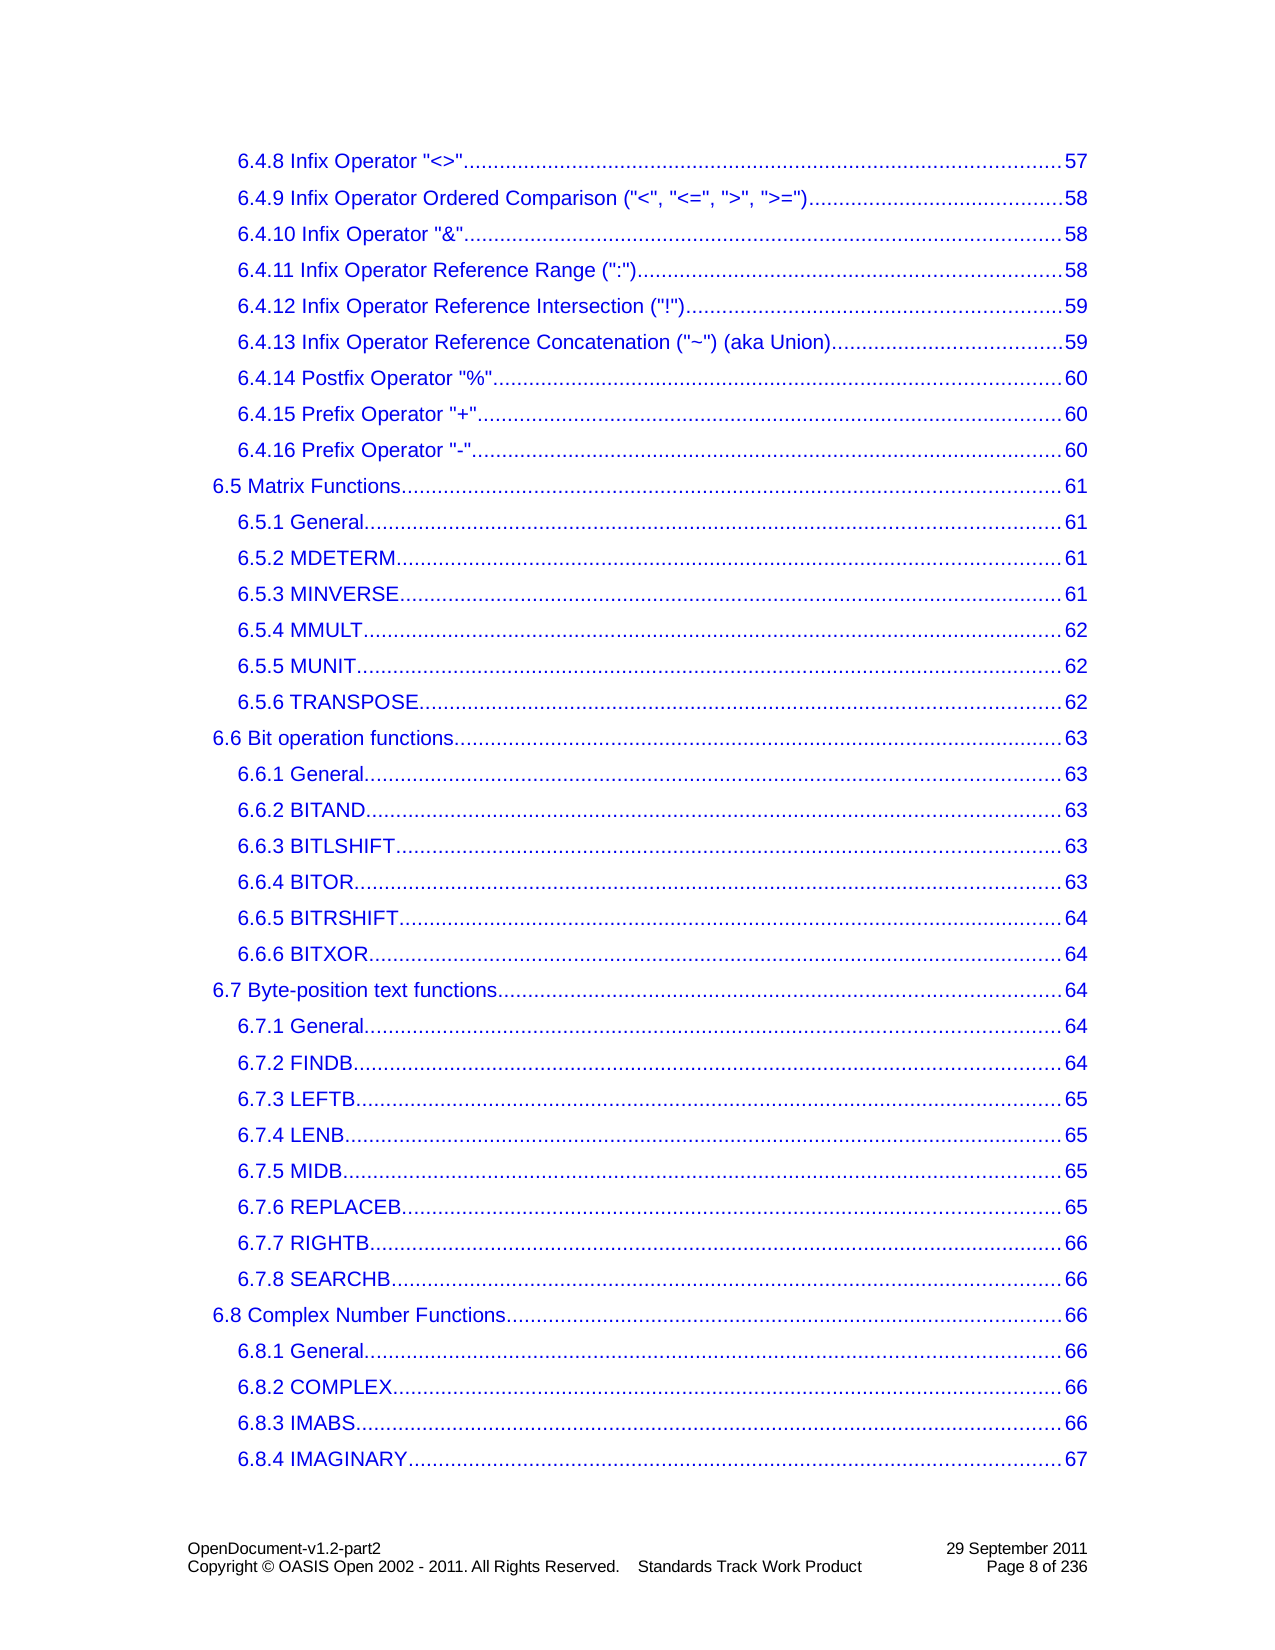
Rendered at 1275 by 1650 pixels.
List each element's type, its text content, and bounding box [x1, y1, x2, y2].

text 6.6.2 BITAND 63 [237, 799, 1088, 822]
text 6.5.1 General 61 [237, 510, 1088, 534]
text 6.7 Byte-position text functions 64 [212, 979, 1088, 1002]
text 6.4.16 Prefix Operator "-" 60 [237, 438, 1088, 462]
text 6.4.10 Infix Operator "&" 58 [237, 222, 1088, 246]
text 6.7.3 LEFTB 65 [237, 1087, 1088, 1111]
text 6.5.5 MUNIT 62 [237, 654, 1088, 678]
text 6.4.13 Infix Operator Reference Concatenation ("~") (aka Union) 59 [237, 330, 1088, 354]
text 6.7.8 SEARCHB 66 [237, 1267, 1088, 1291]
text 6.7.1 General 64 [237, 1015, 1088, 1038]
text 6.4.12 Infix Operator Reference Intersection ("!") 59 [237, 294, 1088, 318]
text 6.5.2 MDETERM 61 [237, 546, 1088, 570]
text 6.7.6 REPLACEB 65 [237, 1195, 1088, 1219]
text 6.7.7 RIGHTB 66 [237, 1231, 1088, 1255]
text 6.8.1 General 66 [237, 1339, 1088, 1363]
text 6.8 Complex Number Functions 66 [212, 1303, 1088, 1327]
text 6.6.6 BITXOR 64 [237, 943, 1088, 966]
text 6.5.3 MINVERSE 61 [237, 582, 1088, 606]
text 6.4.9 Infix Operator Ordered Comparison ("<", "<=", ">", ">=") 58 [237, 186, 1088, 209]
text 6.4.14 Postfix Operator "%" 60 [237, 366, 1088, 390]
text 6.8.3 IMABS 66 [237, 1411, 1088, 1435]
text 6.7.2 FINDB 64 [237, 1051, 1088, 1074]
text 6.7.5 MIDB 65 [237, 1159, 1088, 1183]
text 6.4.11 Infix Operator Reference Range (":") 58 [237, 258, 1088, 282]
text 6.5 Matrix Functions 61 [212, 474, 1088, 498]
text 6.8.4 IMAGINARY 67 [237, 1447, 1088, 1471]
text 6.6 Bit operation functions 63 [212, 727, 1088, 750]
text 6.6.1 General 63 [237, 763, 1088, 786]
text 6.6.4 BITOR 63 [237, 871, 1088, 894]
text 6.7.4 LENB 65 [237, 1123, 1088, 1147]
text 6.4.8 Infix Operator "<>" 57 [237, 150, 1088, 173]
text 6.5.6 TRANSPOSE 62 [237, 691, 1088, 714]
text 6.4.15 Prefix Operator "+" 60 [237, 402, 1088, 426]
text 6.6.3 BITLSHIFT 63 [237, 835, 1088, 858]
text 6.6.5 BITRSHIFT 64 [237, 907, 1088, 930]
text 6.5.4 MMULT 62 [237, 618, 1088, 642]
text 6.8.2 COMPLEX 66 [237, 1375, 1088, 1399]
